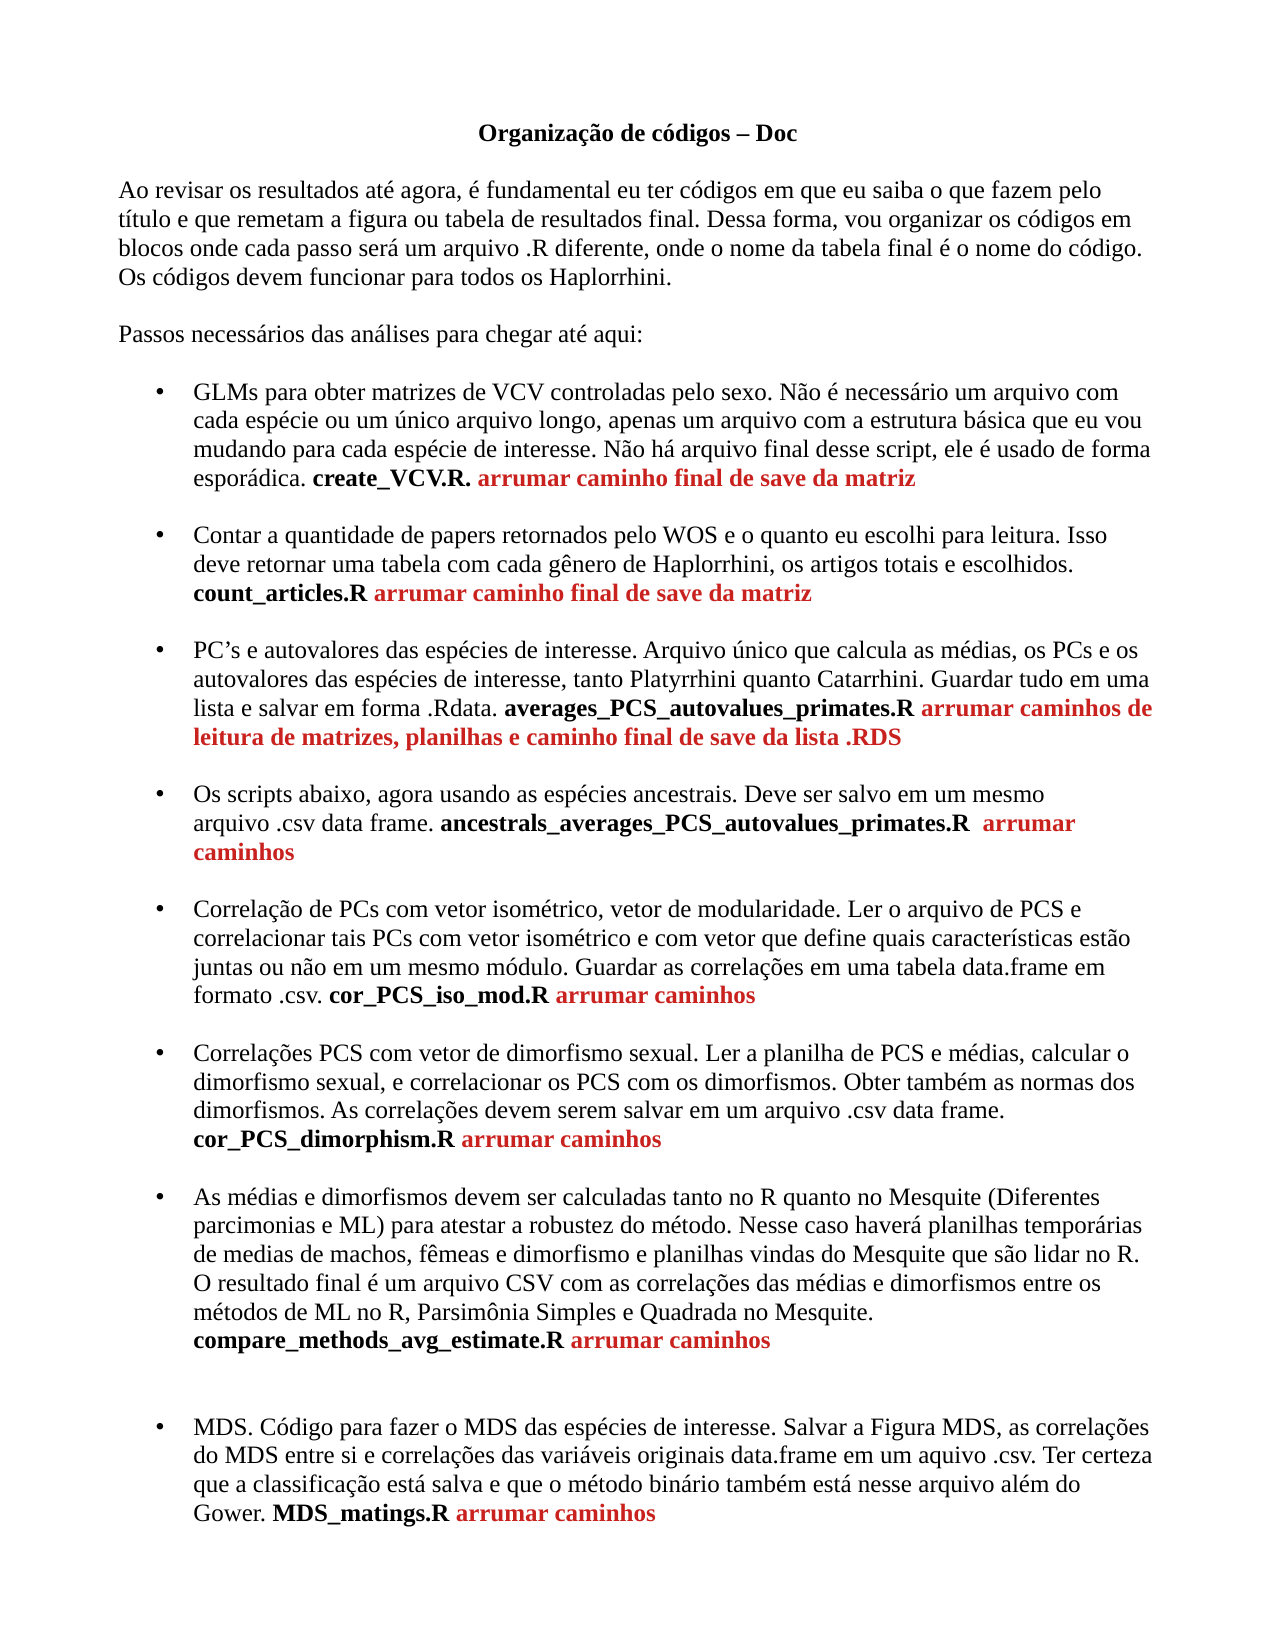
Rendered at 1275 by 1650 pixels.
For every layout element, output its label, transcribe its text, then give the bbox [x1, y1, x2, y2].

list GLMs para obter matrizes de VCV controladas pelo sexo. Não é necessário um arquivo com cada espécie ou um único arquivo longo, apenas um arquivo com a estrutura básica que eu vou mudando para cada espécie de interesse. Não há arquivo final desse script, ele é usado de forma esporádica. create_VCV.R. arrumar caminho final de save da matriz [156, 377, 1157, 492]
text Ao revisar os resultados até agora, é fundamental eu ter códigos em que eu saiba o que fazem pelo título e que remetam a figura ou tabela de resultados final. Dessa forma, vou organizar os códigos em blocos onde cada passo será um arquivo .R diferente, onde o nome da tabela final é o nome do código. Os códigos devem funcionar para todos os Haplorrhini. [118, 176, 1157, 291]
text Organização de códigos – Doc [118, 118, 1157, 147]
list Correlações PCS com vetor de dimorfismo sexual. Ler a planilha de PCS e médias, calcular o dimorfismo sexual, e correlacionar os PCS com os dimorfismos. Obter também as normas dos dimorfismos. As correlações devem serem salvar em um arquivo .csv data frame. cor_PCS_dimorphism.R arrumar caminhos [156, 1038, 1157, 1153]
list Contar a quantidade de papers retornados pelo WOS e o quanto eu escolhi para leitura. Isso deve retornar uma tabela com cada gênero de Haplorrhini, os artigos totais e escolhidos. count_articles.R arrumar caminho final de save da matriz [156, 521, 1157, 607]
text Passos necessários das análises para chegar até aqui: [118, 319, 1157, 348]
list Correlação de PCs com vetor isométrico, vetor de modularidade. Ler o arquivo de PCS e correlacionar tais PCs com vetor isométrico e com vetor que define quais características estão juntas ou não em um mesmo módulo. Guardar as correlações em uma tabela data.frame em formato .csv. cor_PCS_iso_mod.R arrumar caminhos [156, 894, 1157, 1009]
list PC’s e autovalores das espécies de interesse. Arquivo único que calcula as médias, os PCs e os autovalores das espécies de interesse, tanto Platyrrhini quanto Catarrhini. Guardar tudo em uma lista e salvar em forma .Rdata. averages_PCS_autovalues_primates.R arrumar caminhos de leitura de matrizes, planilhas e caminho final de save da lista .RDS [156, 636, 1157, 751]
list Os scripts abaixo, agora usando as espécies ancestrais. Deve ser salvo em um mesmo arquivo .csv data frame. ancestrals_averages_PCS_autovalues_primates.R arrumar caminhos [156, 779, 1157, 866]
list As médias e dimorfismos devem ser calculadas tanto no R quanto no Mesquite (Diferentes parcimonias e ML) para atestar a robustez do método. Nesse caso haverá planilhas temporárias de medias de machos, fêmeas e dimorfismo e planilhas vindas do Mesquite que são lidar no R. O resultado final é um arquivo CSV com as correlações das médias e dimorfismos entre os métodos de ML no R, Parsimônia Simples e Quadrada no Mesquite. compare_methods_avg_estimate.R arrumar caminhos [156, 1182, 1157, 1354]
list MDS. Código para fazer o MDS das espécies de interesse. Salvar a Figura MDS, as correlações do MDS entre si e correlações das variáveis originais data.frame em um aquivo .csv. Ter certeza que a classificação está salva e que o método binário também está nesse arquivo além do Gower. MDS_matings.R arrumar caminhos [156, 1412, 1157, 1527]
